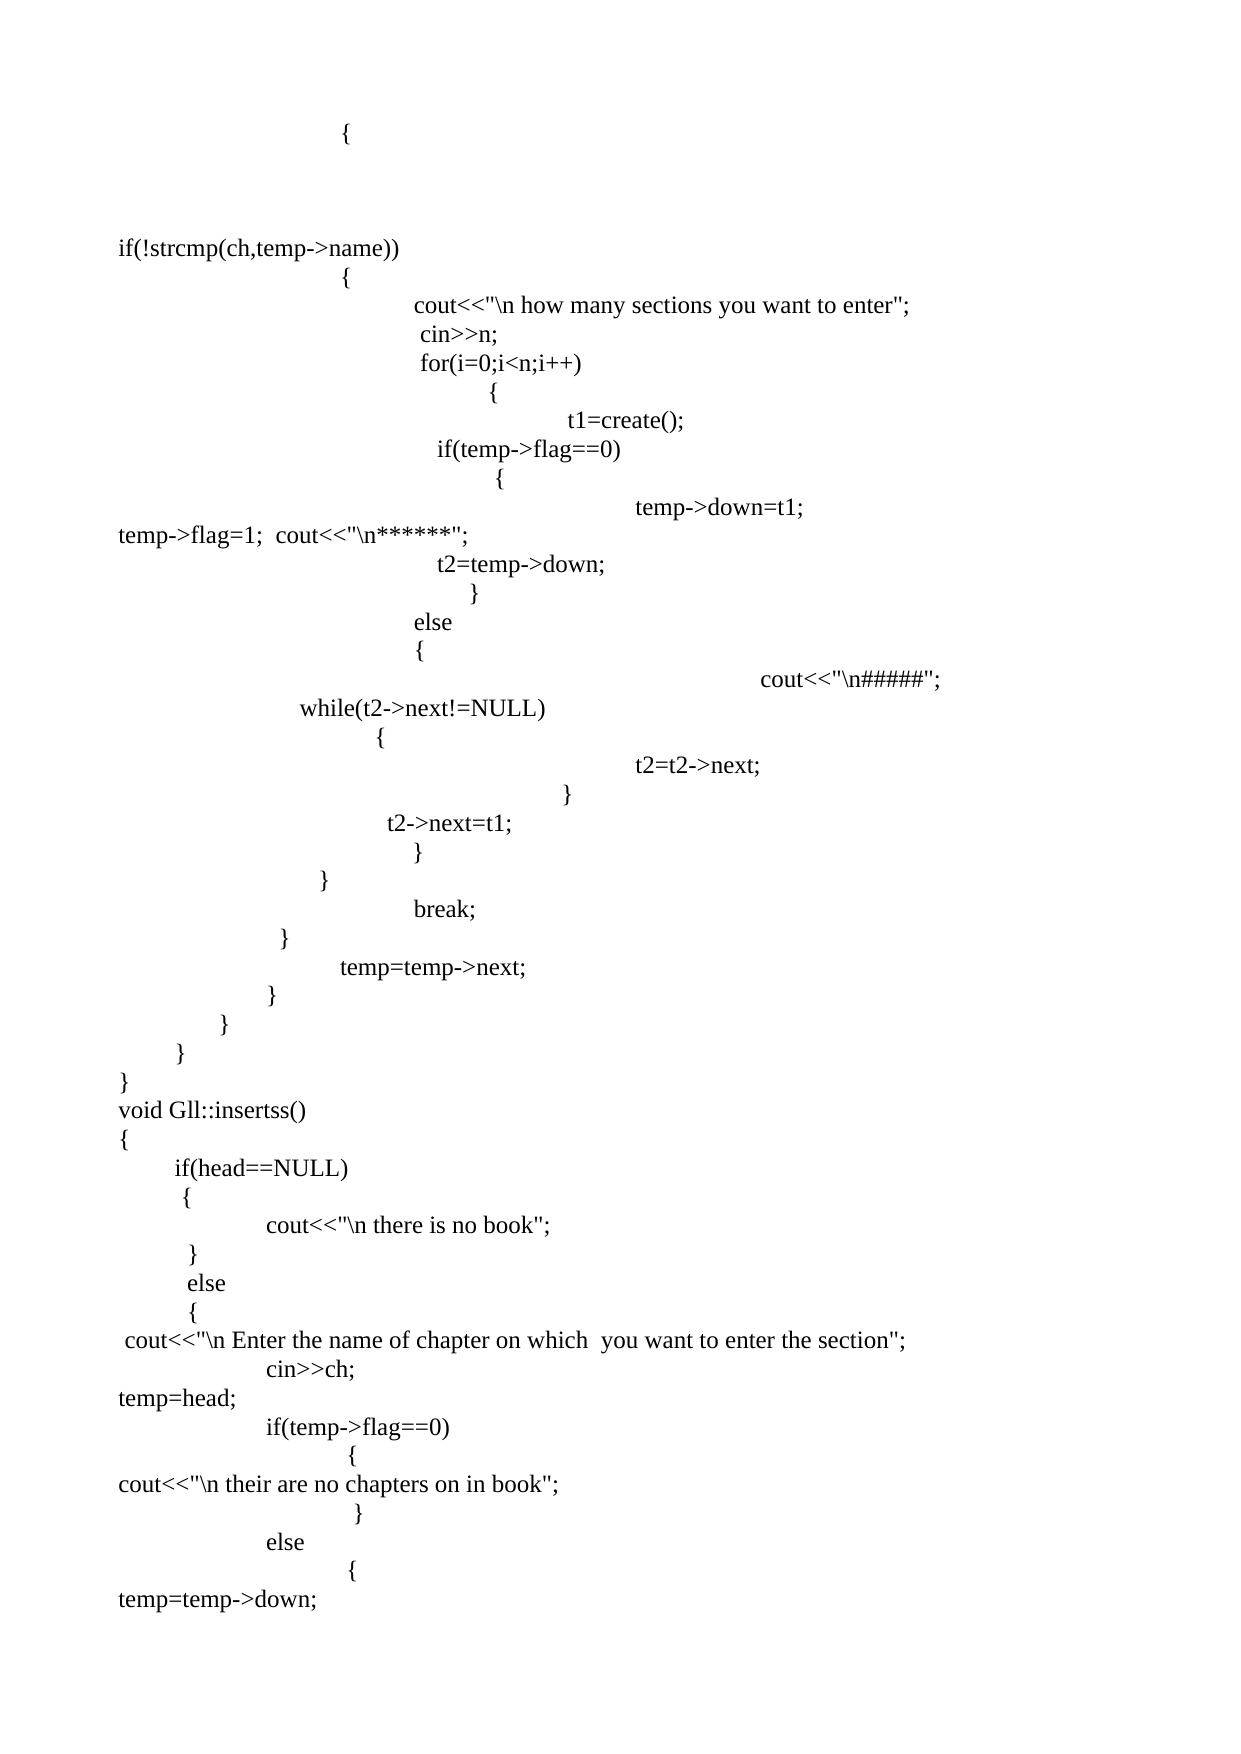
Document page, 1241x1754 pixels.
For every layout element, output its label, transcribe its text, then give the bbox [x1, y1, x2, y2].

text { [118, 722, 1122, 751]
text break; [118, 894, 1122, 923]
text } [118, 779, 1122, 808]
text { [118, 377, 1122, 406]
text cout<<"\n there is no book"; [118, 1211, 1122, 1239]
text { [118, 262, 1122, 291]
text } [118, 837, 1122, 866]
text temp=temp->next; [118, 952, 1122, 981]
text t2->next=t1; [118, 808, 1122, 837]
text temp->down=t1; [118, 492, 1122, 521]
text if(head==NULL) [118, 1153, 1122, 1182]
text } [118, 923, 1122, 952]
text for(i=0;i<n;i++) [118, 348, 1122, 377]
text void Gll::insertss() [118, 1096, 1122, 1124]
text t1=create(); [118, 406, 1122, 434]
text cout<<"\n how many sections you want to enter"; [118, 291, 1122, 319]
text } [118, 1009, 1122, 1038]
text { [118, 118, 1122, 147]
text } [118, 981, 1122, 1009]
text else [118, 607, 1122, 636]
text else [118, 1268, 1122, 1297]
text } [118, 1067, 1122, 1096]
text } [118, 1038, 1122, 1067]
text if(temp->flag==0) [118, 1412, 1122, 1441]
text t2=temp->down; [118, 549, 1122, 578]
text if(temp->flag==0) [118, 434, 1122, 463]
text { [118, 636, 1122, 664]
text } [118, 578, 1122, 607]
text while(t2->next!=NULL) [118, 693, 1122, 722]
text } [118, 1239, 1122, 1268]
text { [118, 1124, 1122, 1153]
text t2=t2->next; [118, 751, 1122, 779]
text { [118, 1556, 1122, 1584]
text temp->flag=1; cout<<"\n******"; [118, 521, 1122, 549]
text { [118, 1441, 1122, 1469]
text if(!strcmp(ch,temp->name)) [118, 233, 1122, 262]
text temp=head; [118, 1383, 1122, 1412]
text } [118, 866, 1122, 894]
text { [118, 1297, 1122, 1326]
text cin>>n; [118, 319, 1122, 348]
text cout<<"\n their are no chapters on in book"; [118, 1469, 1122, 1498]
text { [118, 1182, 1122, 1211]
text else [118, 1527, 1122, 1556]
text } [118, 1498, 1122, 1527]
text temp=temp->down; [118, 1584, 1122, 1613]
text { [118, 463, 1122, 492]
text cin>>ch; [118, 1354, 1122, 1383]
text cout<<"\n Enter the name of chapter on which you want to enter the section"; [118, 1326, 1122, 1354]
text cout<<"\n#####"; [118, 664, 1122, 693]
